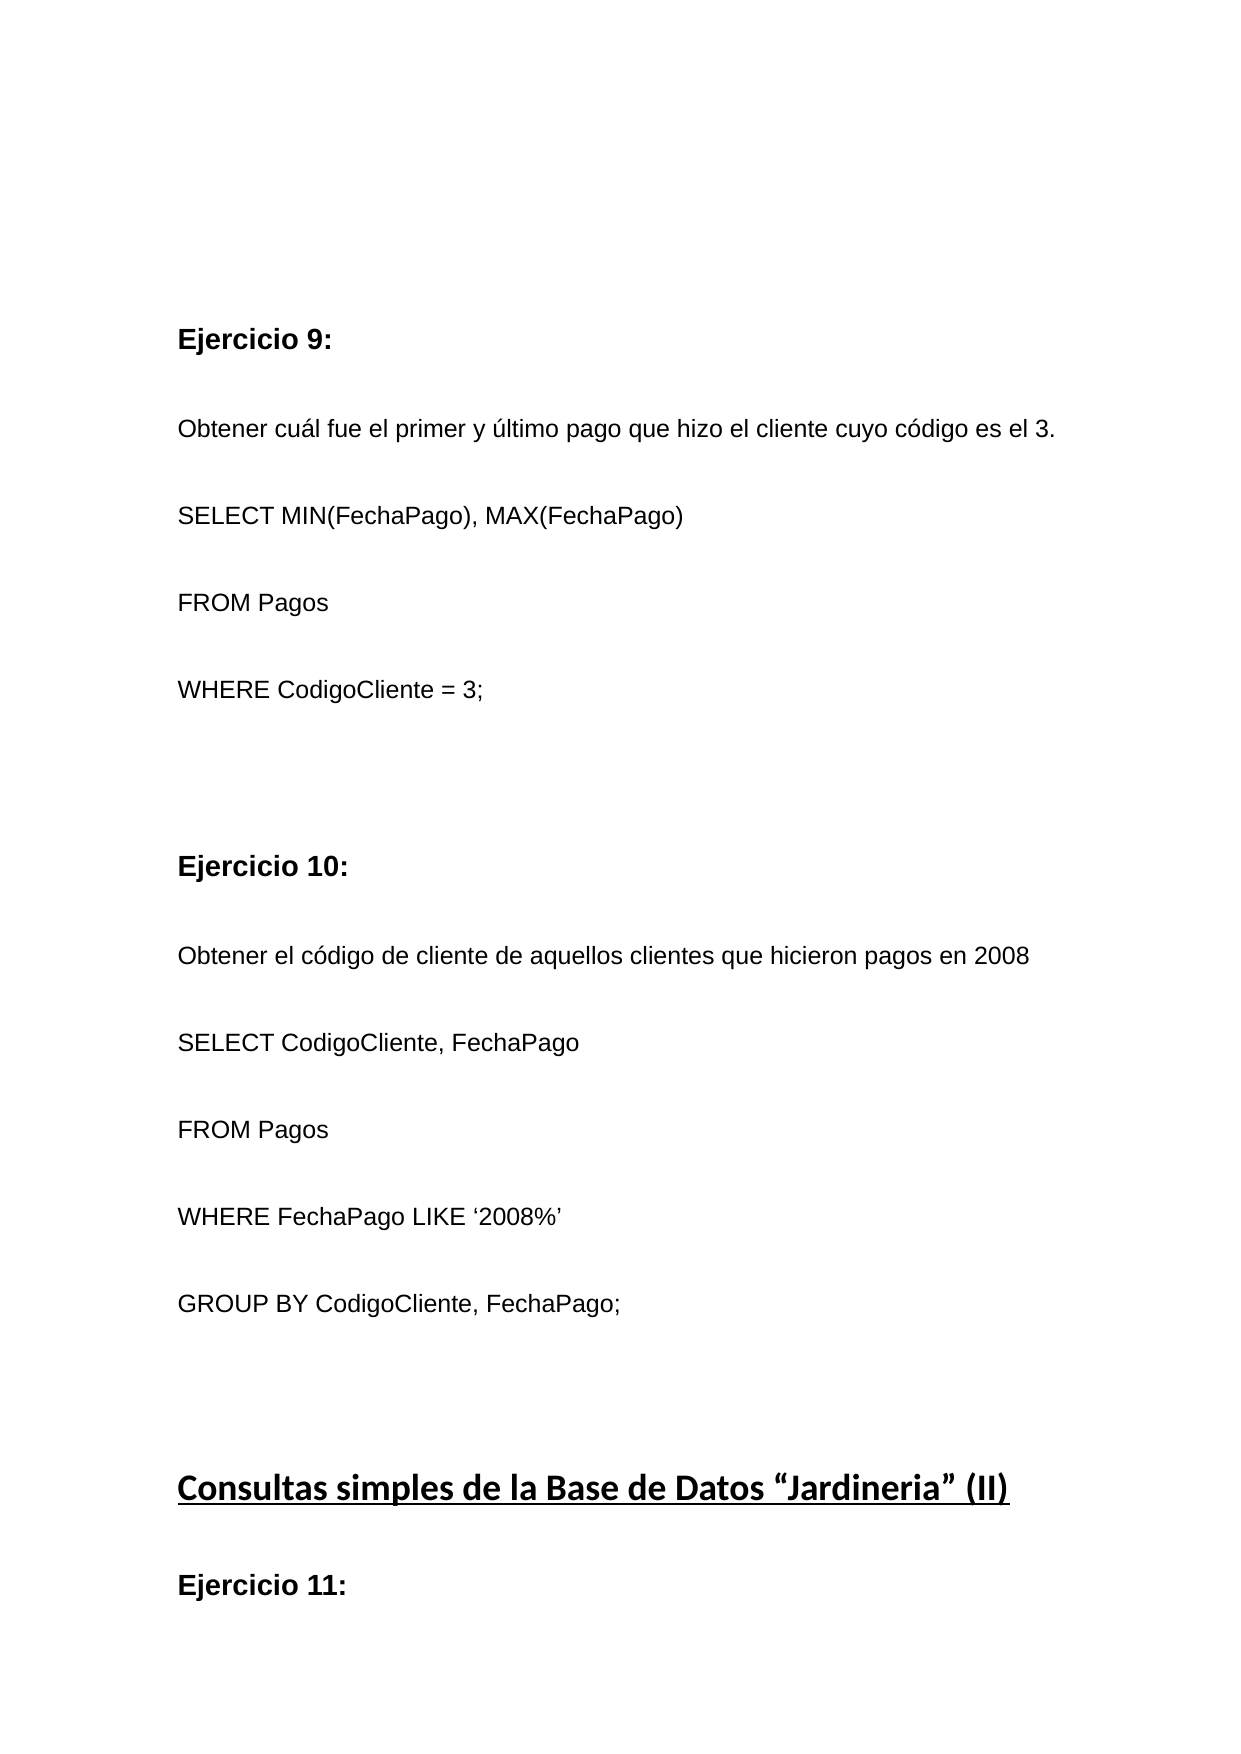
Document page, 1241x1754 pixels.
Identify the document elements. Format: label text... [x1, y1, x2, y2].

text SELECT CodigoCliente, FechaPago [177, 1028, 1063, 1057]
text Consultas simples de la Base de Datos “Jardineria” (II) [177, 1463, 1063, 1509]
text Obtener cuál fue el primer y último pago que hizo el cliente cuyo código es el 3. [177, 414, 1063, 442]
text WHERE CodigoCliente = 3; [177, 675, 1063, 704]
text Ejercicio 9: [177, 322, 1063, 355]
text Obtener el código de cliente de aquellos clientes que hicieron pagos en 2008 [177, 941, 1063, 970]
text Ejercicio 11: [177, 1568, 1063, 1601]
text Ejercicio 10: [177, 849, 1063, 883]
text FROM Pagos [177, 588, 1063, 617]
text FROM Pagos [177, 1115, 1063, 1144]
text SELECT MIN(FechaPago), MAX(FechaPago) [177, 501, 1063, 529]
text WHERE FechaPago LIKE ‘2008%’ [177, 1202, 1063, 1231]
text GROUP BY CodigoCliente, FechaPago; [177, 1289, 1063, 1318]
